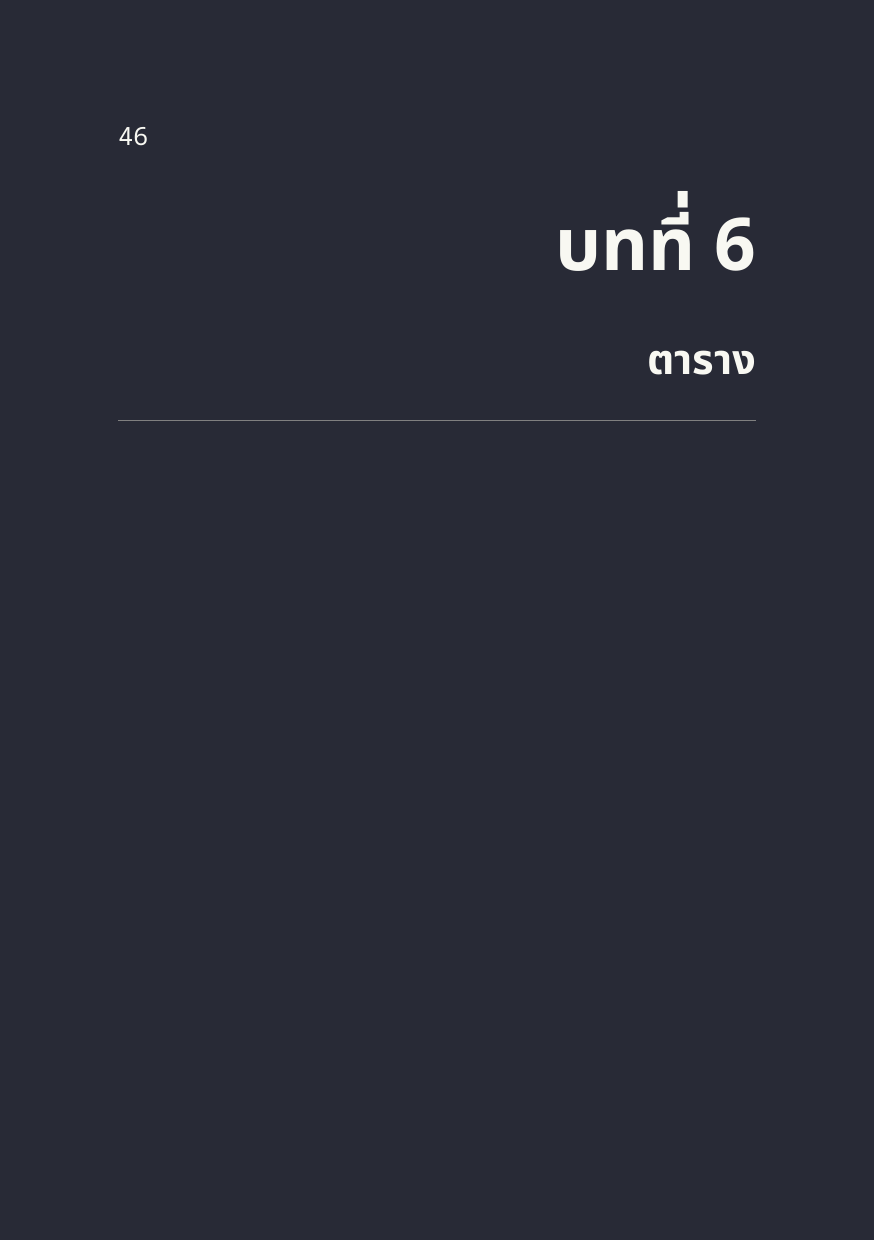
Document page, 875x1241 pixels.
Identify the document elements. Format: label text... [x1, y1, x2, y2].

subtitle บทที่ 6 [118, 193, 756, 304]
subtitle ตาราง [118, 330, 756, 393]
